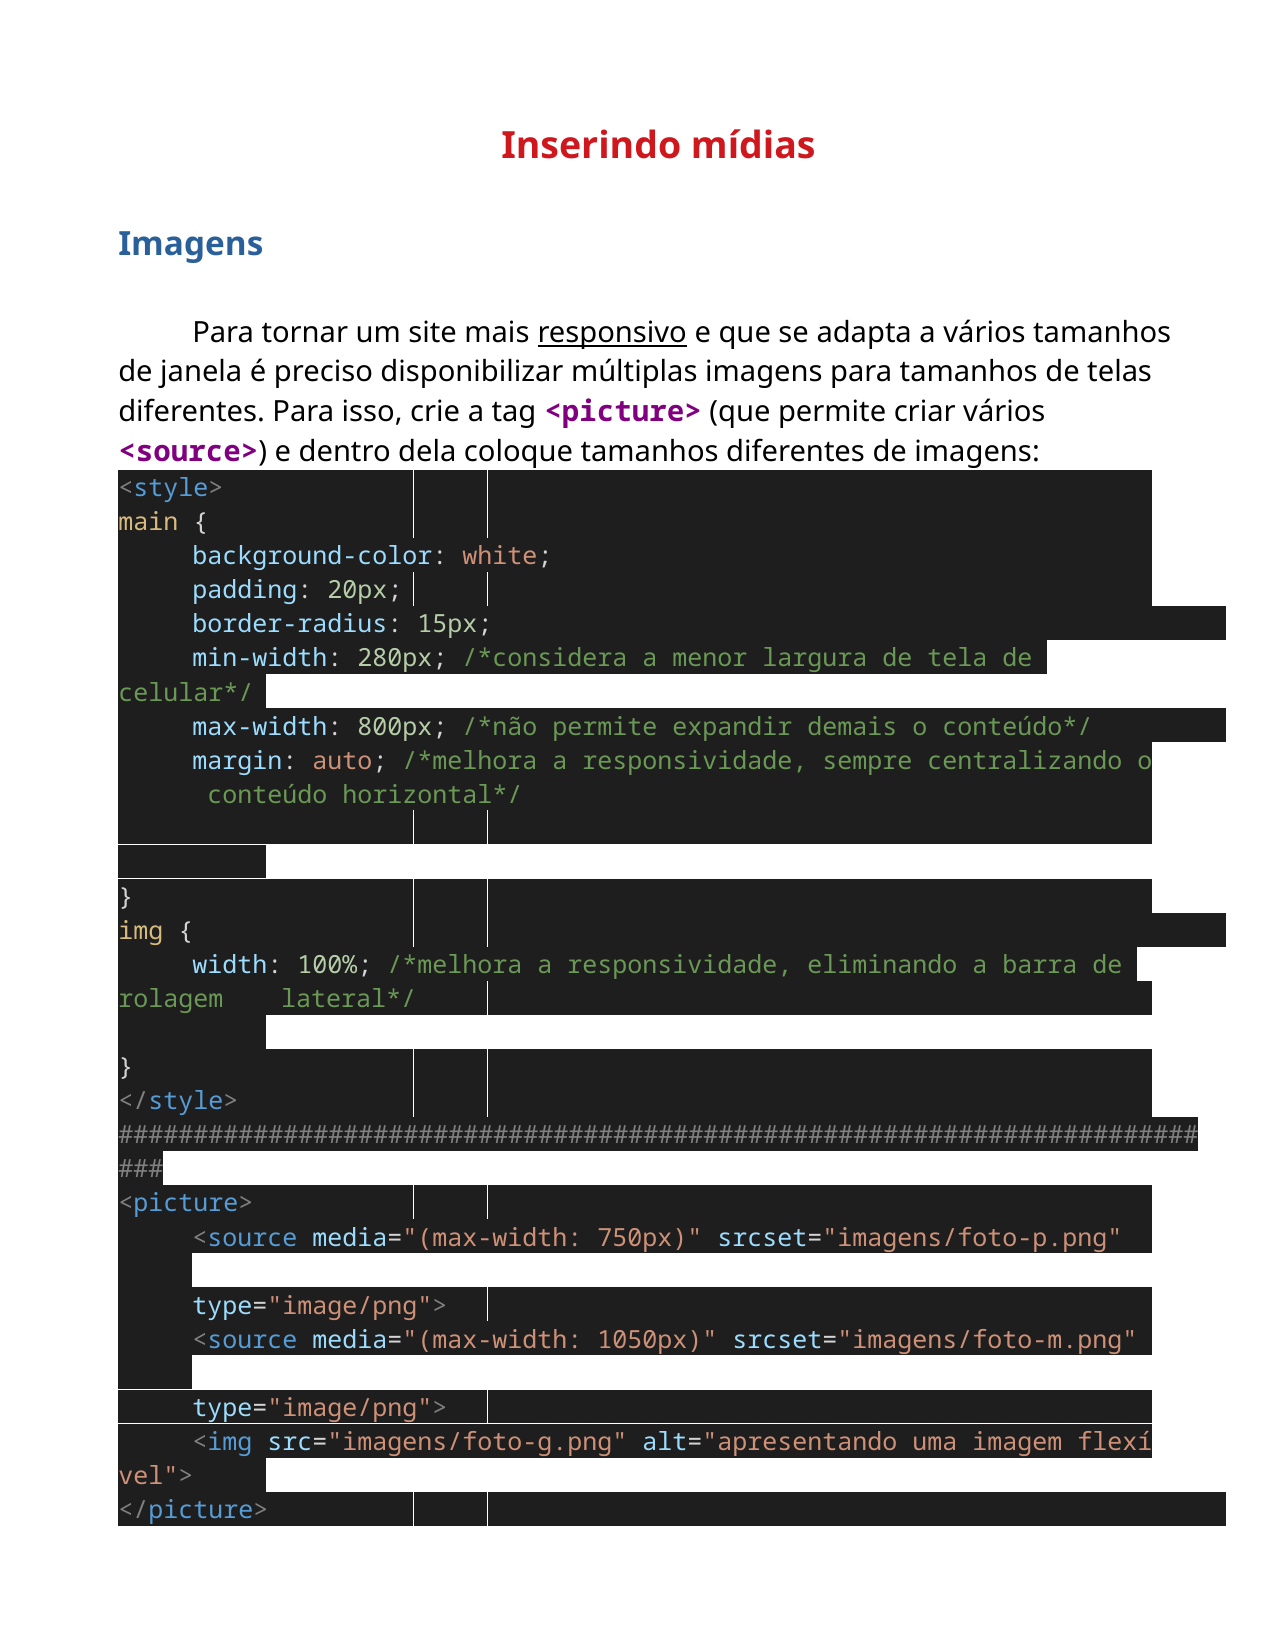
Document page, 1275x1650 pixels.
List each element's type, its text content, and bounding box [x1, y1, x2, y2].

text Para tornar um site mais responsivo e que se adapta a vários tamanhos de janela é preciso disponibilizar múltiplas imagens para tamanhos de telas diferentes. Para isso, crie a tag <picture> (que permite criar vários <source>) e dentro dela coloque tamanhos diferentes de imagens: [118, 311, 1198, 470]
text ########################################################################### [118, 1117, 1198, 1185]
text <picture> [118, 1185, 1198, 1219]
text </style> [118, 1083, 1198, 1117]
text min-width: 280px; /*considera a menor largura de tela de celular*/ [118, 640, 1157, 708]
text margin: auto; /*melhora a responsividade, sempre centralizando o conteúdo horizontal*/ [118, 742, 1157, 878]
text padding: 20px; [118, 572, 1157, 606]
text } [118, 878, 1157, 913]
text Inserindo mídias [118, 118, 1198, 169]
text border-radius: 15px; [118, 606, 1157, 640]
text img { [118, 913, 1157, 947]
text <source media="(max-width: 750px)" srcset="imagens/foto-p.png" type="image/png"> [118, 1219, 1157, 1321]
text Imagens [118, 220, 1198, 266]
text <style> [118, 470, 1157, 504]
text </picture> [118, 1492, 1157, 1526]
text background-color: white; [118, 538, 1157, 572]
text <source media="(max-width: 1050px)" srcset="imagens/foto-m.png" type="image/png"> [118, 1321, 1157, 1423]
text max-width: 800px; /*não permite expandir demais o conteúdo*/ [118, 708, 1157, 742]
text <img src="imagens/foto-g.png" alt="apresentando uma imagem flexível"> [118, 1423, 1157, 1492]
text } [118, 1049, 1157, 1083]
text main { [118, 504, 1157, 538]
text width: 100%; /*melhora a responsividade, eliminando a barra de rolagem lateral*/ [118, 947, 1157, 1049]
